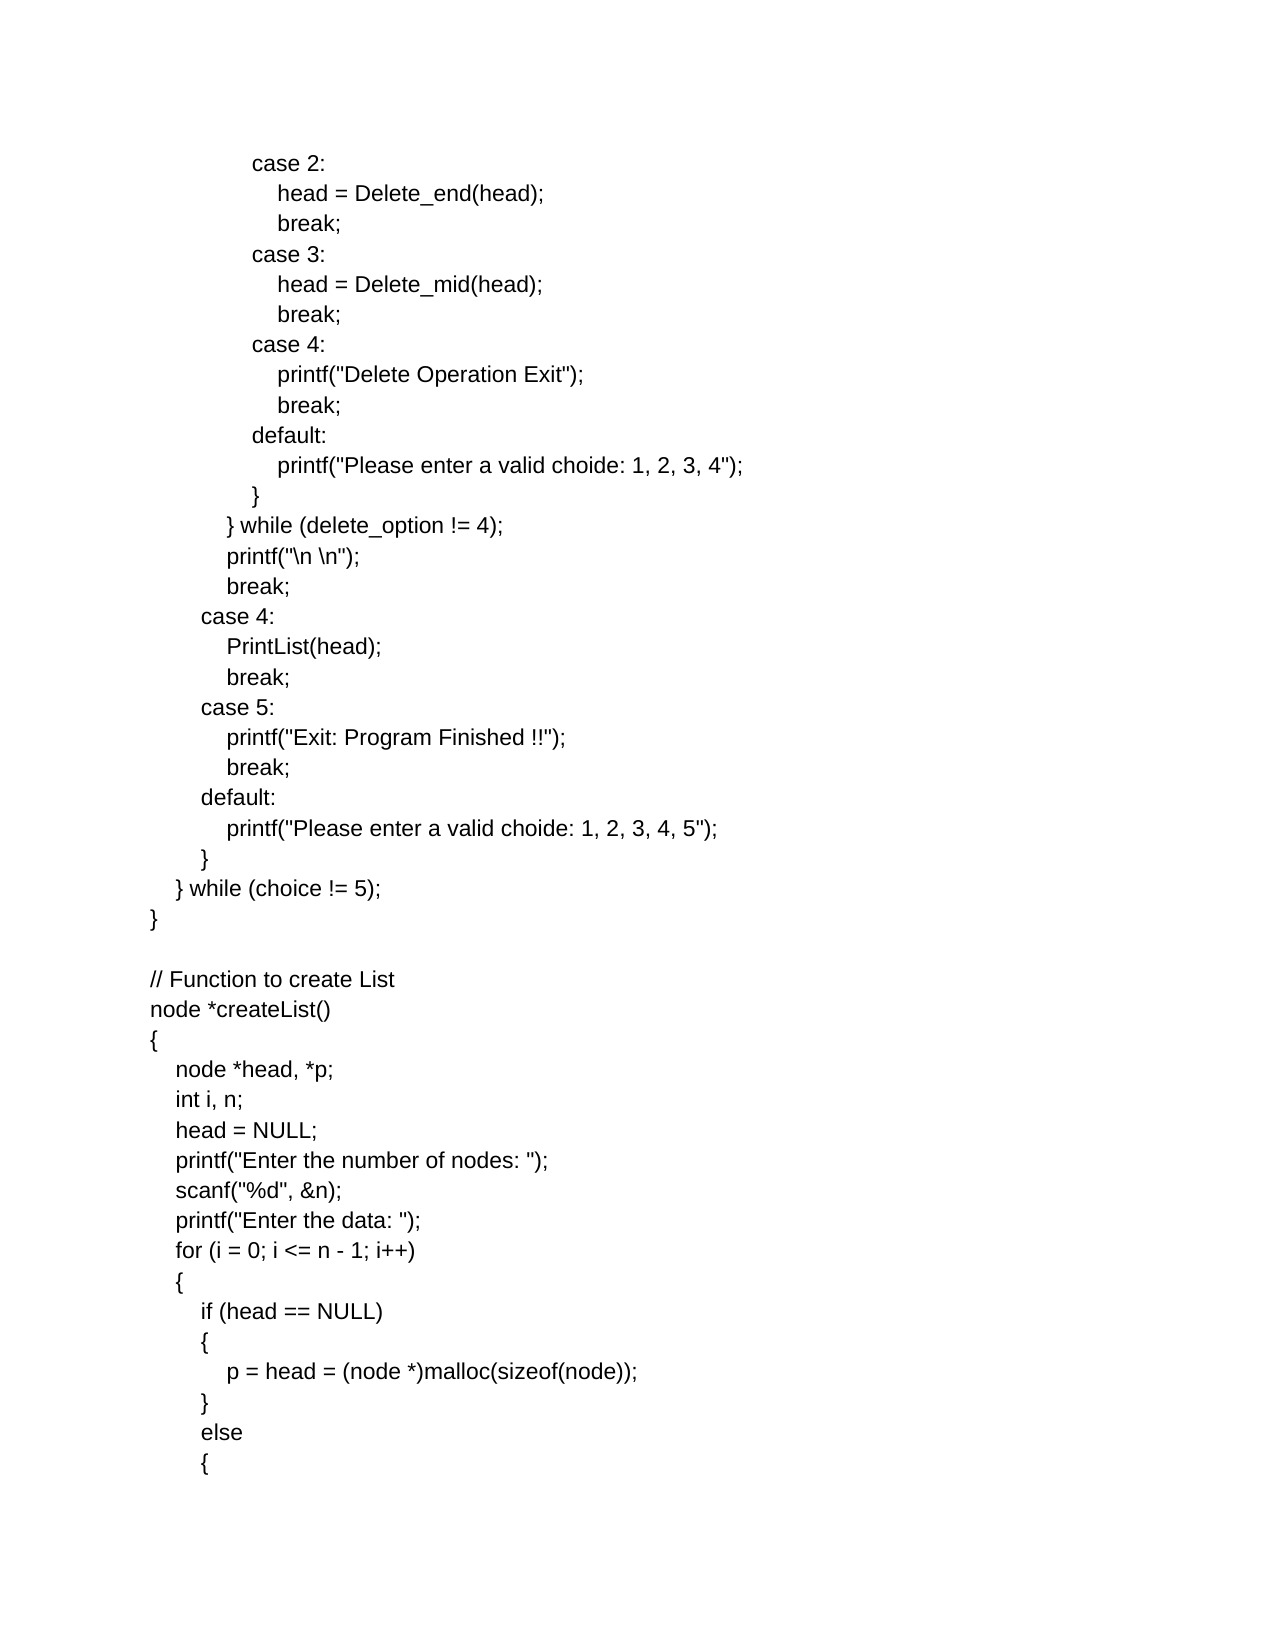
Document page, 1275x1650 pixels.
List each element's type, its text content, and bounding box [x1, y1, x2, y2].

text printf("Enter the number of nodes: "); [150, 1147, 1125, 1173]
text printf("Please enter a valid choide: 1, 2, 3, 4"); [150, 452, 1125, 478]
text default: [150, 422, 1125, 448]
text case 4: [150, 331, 1125, 358]
text p = head = (node *)malloc(sizeof(node)); [150, 1358, 1125, 1385]
text break; [150, 392, 1125, 418]
text printf("\n \n"); [150, 543, 1125, 569]
text node *head, *p; [150, 1056, 1125, 1083]
text printf("Delete Operation Exit"); [150, 361, 1125, 388]
text case 4: [150, 603, 1125, 629]
text scanf("%d", &n); [150, 1177, 1125, 1203]
text { [150, 1328, 1125, 1354]
text head = Delete_end(head); [150, 180, 1125, 207]
text else [150, 1419, 1125, 1445]
text } [150, 905, 1125, 932]
text { [150, 1449, 1125, 1475]
text printf("Enter the data: "); [150, 1207, 1125, 1234]
text case 3: [150, 241, 1125, 267]
text PrintList(head); [150, 633, 1125, 660]
text case 2: [150, 150, 1125, 176]
text break; [150, 754, 1125, 781]
text break; [150, 663, 1125, 690]
text } [150, 482, 1125, 509]
text if (head == NULL) [150, 1298, 1125, 1324]
text } while (delete_option != 4); [150, 512, 1125, 539]
text default: [150, 784, 1125, 811]
text int i, n; [150, 1086, 1125, 1113]
text for (i = 0; i <= n - 1; i++) [150, 1237, 1125, 1264]
text printf("Please enter a valid choide: 1, 2, 3, 4, 5"); [150, 814, 1125, 841]
text break; [150, 573, 1125, 599]
text break; [150, 210, 1125, 237]
text { [150, 1268, 1125, 1294]
text break; [150, 301, 1125, 327]
text printf("Exit: Program Finished !!"); [150, 724, 1125, 750]
text head = Delete_mid(head); [150, 271, 1125, 297]
text { [150, 1026, 1125, 1052]
text head = NULL; [150, 1117, 1125, 1143]
text case 5: [150, 694, 1125, 720]
text } while (choice != 5); [150, 875, 1125, 901]
text } [150, 845, 1125, 871]
text } [150, 1388, 1125, 1415]
text node *createList() [150, 996, 1125, 1022]
text // Function to create List [150, 966, 1125, 992]
